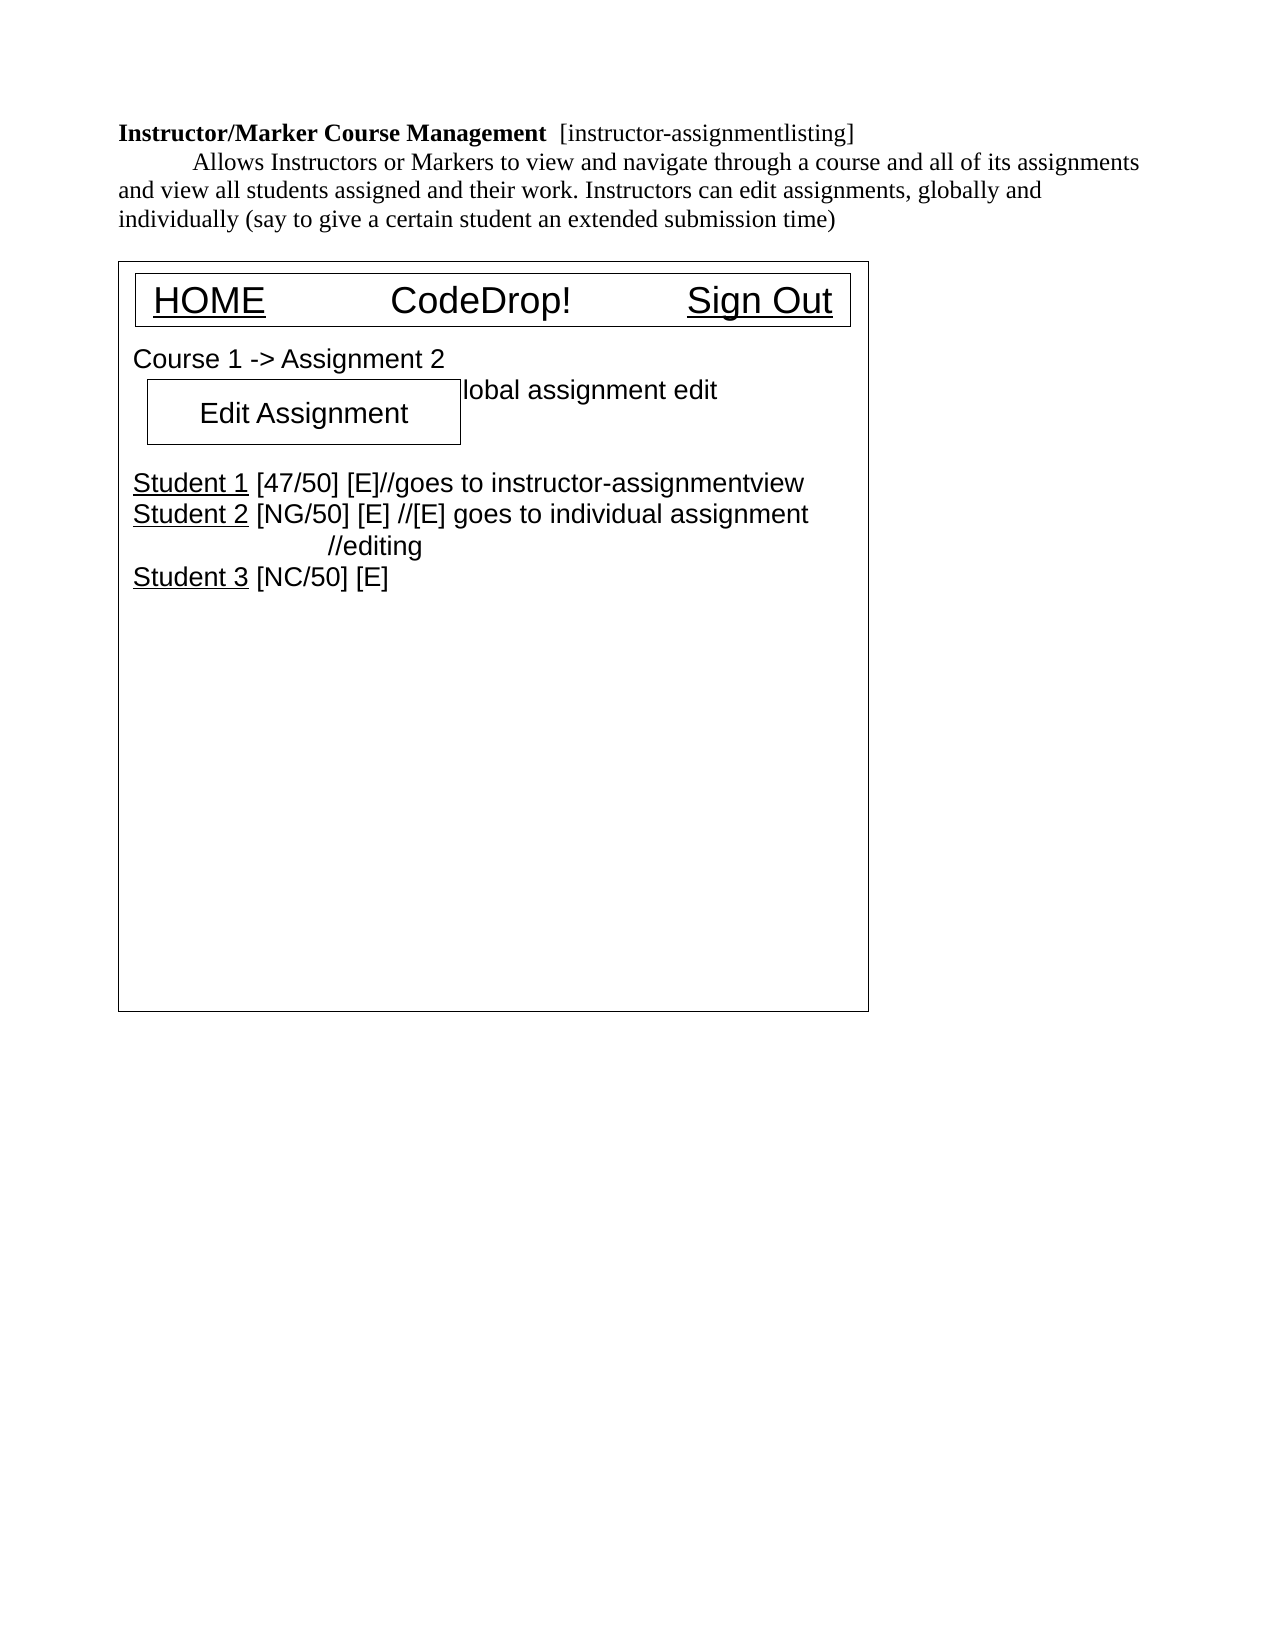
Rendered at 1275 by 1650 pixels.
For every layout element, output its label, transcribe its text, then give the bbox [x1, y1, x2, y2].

text Instructor/Marker Course Management [instructor-assignmentlisting] [118, 118, 1157, 147]
text Allows Instructors or Markers to view and navigate through a course and all of its assignments and view all students assigned and their work. Instructors can edit assignments, globally and individually (say to give a certain student an extended submission time) [118, 147, 1157, 233]
